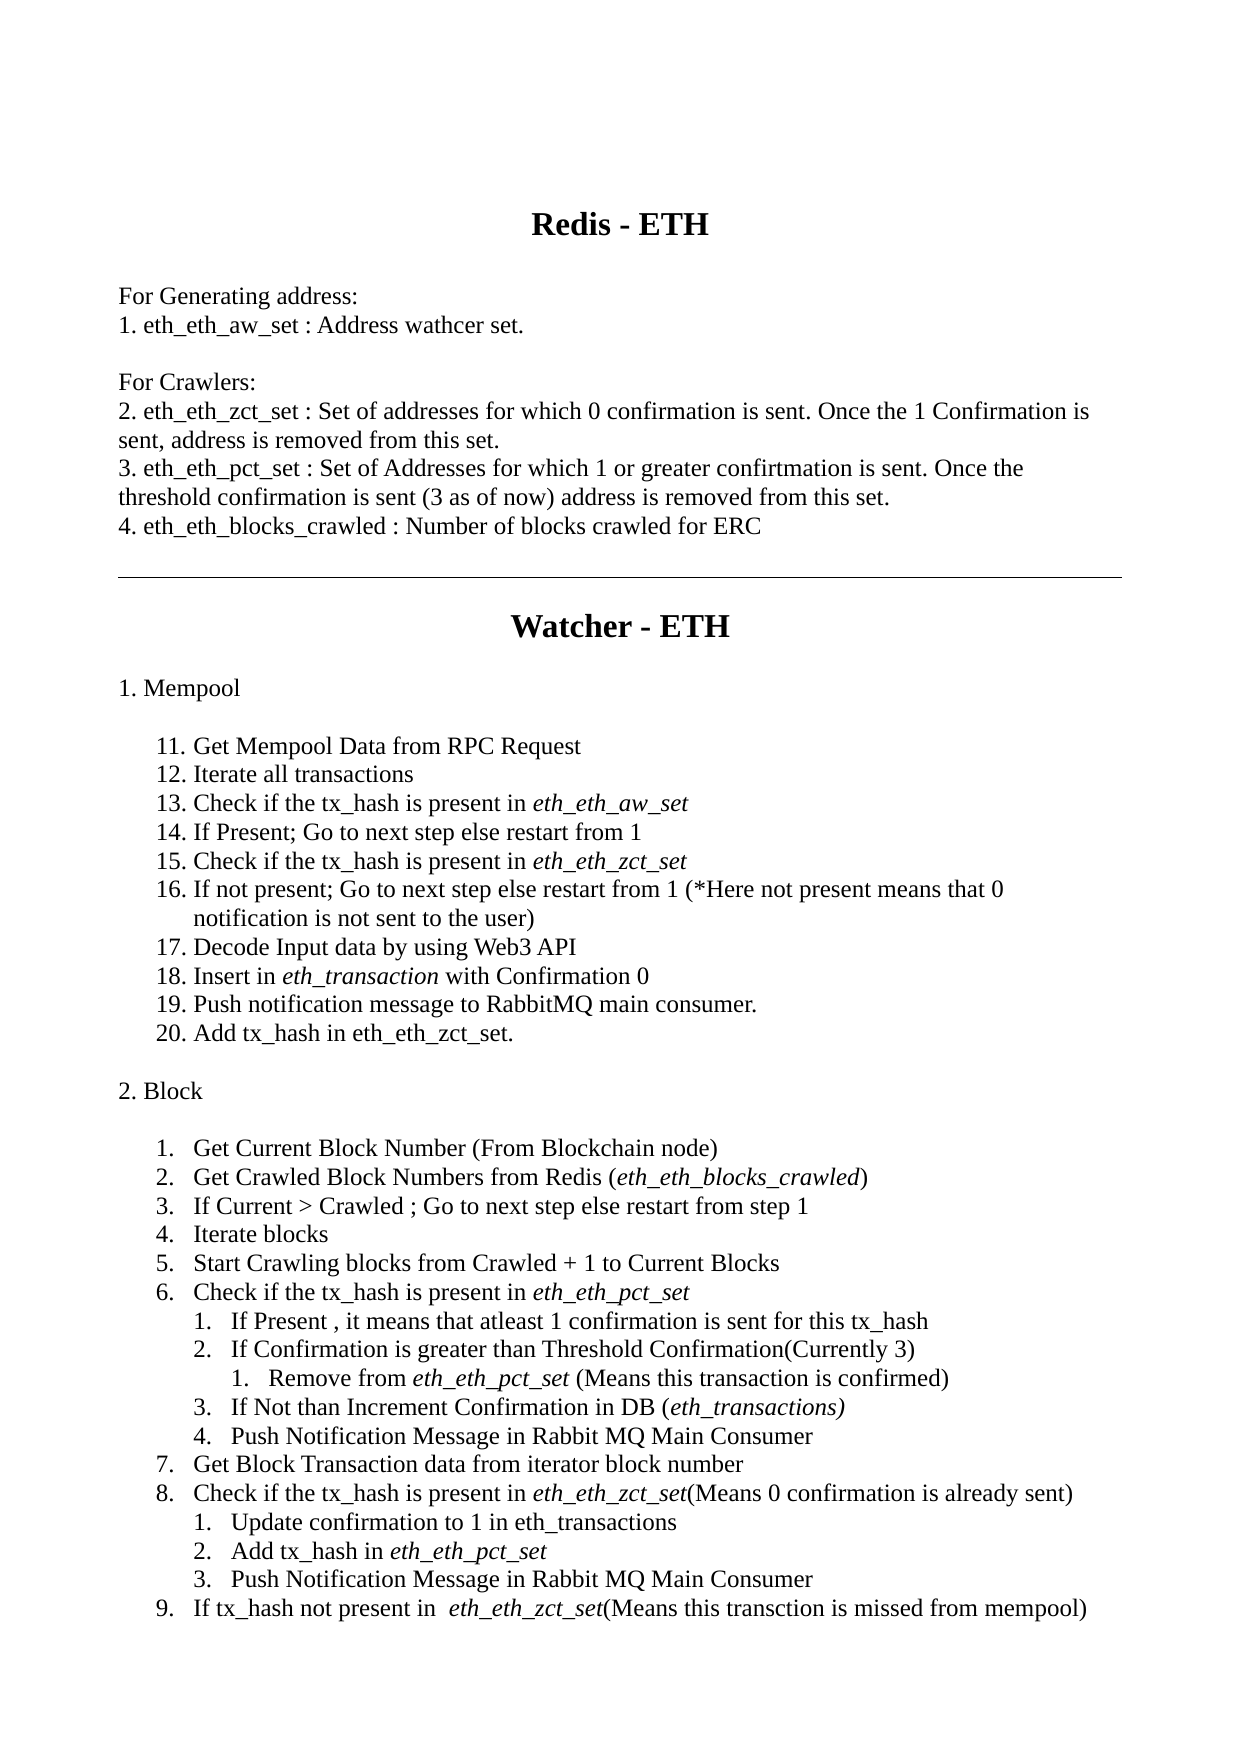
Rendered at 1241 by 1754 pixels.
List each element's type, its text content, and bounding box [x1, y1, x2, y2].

list Start Crawling blocks from Crawled + 1 to Current Blocks [156, 1248, 1122, 1277]
list If Present; Go to next step else restart from 1 [156, 817, 1122, 846]
list Get Block Transaction data from iterator block number [156, 1449, 1122, 1478]
list Get Mempool Data from RPC Request [156, 731, 1122, 759]
list If Present , it means that atleast 1 confirmation is sent for this tx_hash [193, 1306, 1122, 1334]
list Check if the tx_hash is present in eth_eth_zct_set [156, 846, 1122, 874]
list Insert in eth_transaction with Confirmation 0 [156, 961, 1122, 989]
list Add tx_hash in eth_eth_pct_set [193, 1536, 1122, 1564]
text For Crawlers: [118, 367, 1122, 396]
list Check if the tx_hash is present in eth_eth_aw_set [156, 788, 1122, 817]
list Push Notification Message in Rabbit MQ Main Consumer [193, 1421, 1122, 1449]
list Get Current Block Number (From Blockchain node) [156, 1133, 1122, 1162]
list Decode Input data by using Web3 API [156, 932, 1122, 961]
list Push Notification Message in Rabbit MQ Main Consumer [193, 1564, 1122, 1593]
list If tx_hash not present in eth_eth_zct_set(Means this transction is missed from mempool) [156, 1593, 1122, 1622]
list Update confirmation to 1 in eth_transactions [193, 1507, 1122, 1536]
list If not present; Go to next step else restart from 1 (*Here not present means that 0 notification is not sent to the user) [156, 874, 1122, 932]
list Check if the tx_hash is present in eth_eth_zct_set(Means 0 confirmation is already sent) [156, 1478, 1122, 1507]
list Iterate all transactions [156, 759, 1122, 788]
list Add tx_hash in eth_eth_zct_set. [156, 1018, 1122, 1047]
list Push notification message to RabbitMQ main consumer. [156, 989, 1122, 1018]
list If Confirmation is greater than Threshold Confirmation(Currently 3) [193, 1334, 1122, 1363]
text 1. Mempool [118, 673, 1122, 702]
text For Generating address: [118, 281, 1122, 310]
text 2. eth_eth_zct_set : Set of addresses for which 0 confirmation is sent. Once the 1 Confirmation is sent, address is removed from this set. [118, 396, 1122, 453]
text Redis - ETH [118, 204, 1122, 243]
text Watcher - ETH [118, 606, 1122, 644]
list If Not than Increment Confirmation in DB (eth_transactions) [193, 1392, 1122, 1421]
list Iterate blocks [156, 1219, 1122, 1248]
text 2. Block [118, 1076, 1122, 1104]
list If Current > Crawled ; Go to next step else restart from step 1 [156, 1191, 1122, 1219]
text 1. eth_eth_aw_set : Address wathcer set. [118, 310, 1122, 338]
list Remove from eth_eth_pct_set (Means this transaction is confirmed) [231, 1363, 1122, 1392]
text 3. eth_eth_pct_set : Set of Addresses for which 1 or greater confirtmation is sent. Once the threshold confirmation is sent (3 as of now) address is removed from this set. [118, 453, 1122, 511]
list Check if the tx_hash is present in eth_eth_pct_set [156, 1277, 1122, 1306]
text 4. eth_eth_blocks_crawled : Number of blocks crawled for ERC [118, 511, 1122, 540]
list Get Crawled Block Numbers from Redis (eth_eth_blocks_crawled) [156, 1162, 1122, 1191]
